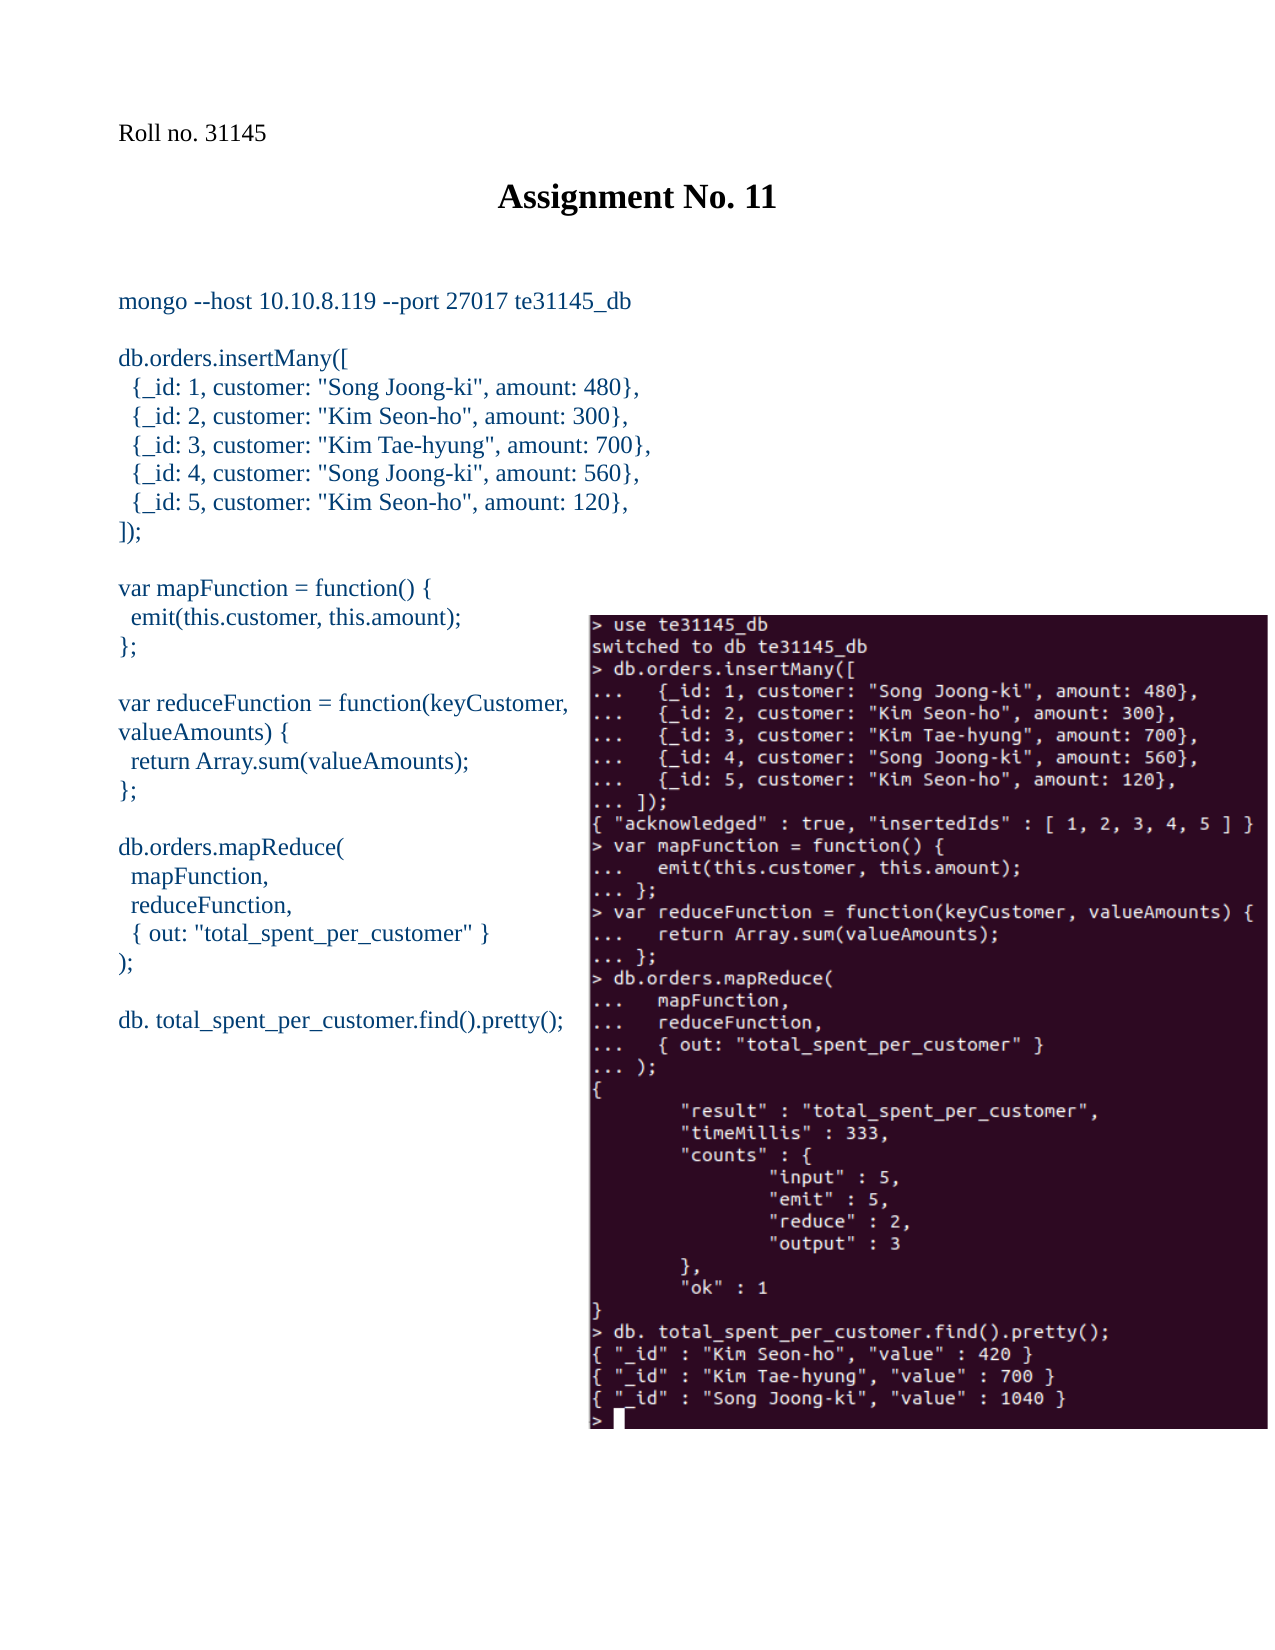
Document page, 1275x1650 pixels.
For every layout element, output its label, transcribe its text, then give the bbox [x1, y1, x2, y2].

text ); [118, 947, 588, 976]
text db.orders.mapReduce( [118, 832, 588, 861]
text reduceFunction, [118, 890, 588, 918]
text {_id: 4, customer: "Song Joong-ki", amount: 560}, [118, 458, 1157, 487]
text Roll no. 31145 [118, 118, 1157, 147]
text { out: "total_spent_per_customer" } [118, 918, 588, 947]
text Assignment No. 11 [118, 176, 1157, 216]
text emit(this.customer, this.amount); [118, 602, 1157, 631]
text {_id: 5, customer: "Kim Seon-ho", amount: 120}, [118, 487, 1157, 516]
text {_id: 2, customer: "Kim Seon-ho", amount: 300}, [118, 401, 1157, 430]
text }; [118, 775, 588, 803]
text return Array.sum(valueAmounts); [118, 746, 588, 775]
text var reduceFunction = function(keyCustomer, valueAmounts) { [118, 688, 588, 746]
text mapFunction, [118, 861, 588, 890]
text db. total_spent_per_customer.find().pretty(); [118, 1005, 588, 1033]
text {_id: 3, customer: "Kim Tae-hyung", amount: 700}, [118, 430, 1157, 458]
text {_id: 1, customer: "Song Joong-ki", amount: 480}, [118, 372, 1157, 401]
text }; [118, 631, 588, 660]
text var mapFunction = function() { [118, 573, 1157, 602]
text ]); [118, 516, 1157, 545]
text mongo --host 10.10.8.119 --port 27017 te31145_db [118, 286, 1157, 315]
picture [588, 615, 1268, 1429]
text db.orders.insertMany([ [118, 343, 1157, 372]
